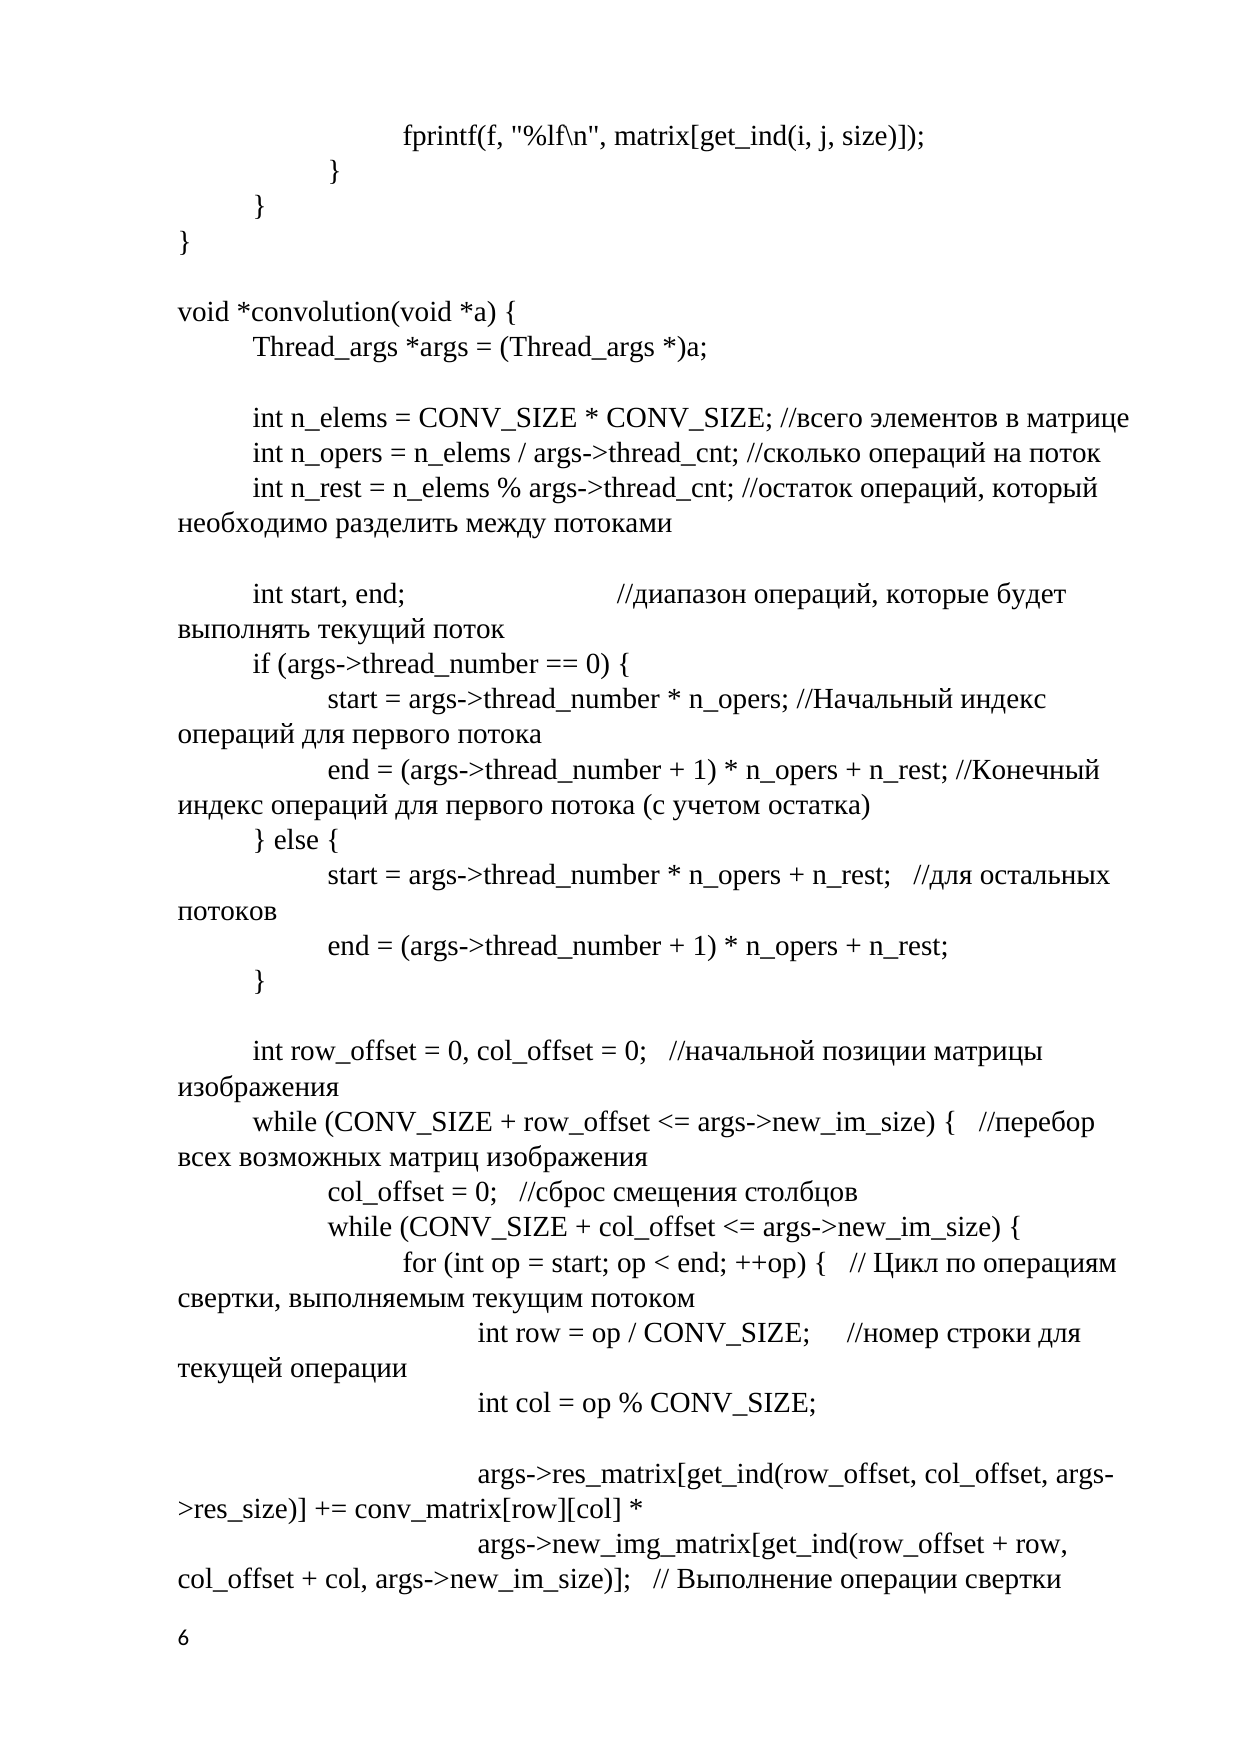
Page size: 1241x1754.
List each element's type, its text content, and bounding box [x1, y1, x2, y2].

text int row = op / CONV_SIZE; //номер строки для текущей операции [177, 1315, 1152, 1384]
text end = (args->thread_number + 1) * n_opers + n_rest; [177, 928, 1152, 961]
text fprintf(f, "%lf\n", matrix[get_ind(i, j, size)]); [177, 118, 1152, 152]
text col_offset = 0; //сброс смещения столбцов [177, 1174, 1152, 1208]
text while (CONV_SIZE + col_offset <= args->new_im_size) { [177, 1209, 1152, 1243]
text Thread_args *args = (Thread_args *)a; [177, 329, 1152, 363]
text int n_elems = CONV_SIZE * CONV_SIZE; //всего элементов в матрице [177, 400, 1152, 433]
text if (args->thread_number == 0) { [177, 646, 1152, 680]
text int row_offset = 0, col_offset = 0; //начальной позиции матрицы изображения [177, 1033, 1152, 1102]
text int col = op % CONV_SIZE; [177, 1386, 1152, 1419]
text while (CONV_SIZE + row_offset <= args->new_im_size) { //перебор всех возможных матриц изображения [177, 1104, 1152, 1173]
text args->new_img_matrix[get_ind(row_offset + row, col_offset + col, args->new_im_size)]; // Выполнение операции свертки [177, 1526, 1152, 1595]
text start = args->thread_number * n_opers + n_rest; //для остальных потоков [177, 857, 1152, 926]
text args->res_matrix[get_ind(row_offset, col_offset, args->res_size)] += conv_matrix[row][col] * [177, 1456, 1152, 1525]
text int start, end; //диапазон операций, которые будет выполнять текущий поток [177, 576, 1152, 644]
text void *convolution(void *a) { [177, 294, 1152, 328]
text } [177, 224, 1152, 257]
text int n_opers = n_elems / args->thread_cnt; //сколько операций на поток [177, 435, 1152, 468]
text for (int op = start; op < end; ++op) { // Цикл по операциям свертки, выполняемым текущим потоком [177, 1245, 1152, 1313]
text start = args->thread_number * n_opers; //Начальный индекс операций для первого потока [177, 681, 1152, 750]
text } [177, 153, 1152, 187]
text } [177, 188, 1152, 222]
text } else { [177, 822, 1152, 856]
text } [177, 963, 1152, 997]
text end = (args->thread_number + 1) * n_opers + n_rest; //Конечный индекс операций для первого потока (с учетом остатка) [177, 752, 1152, 821]
text int n_rest = n_elems % args->thread_cnt; //остаток операций, который необходимо разделить между потоками [177, 470, 1152, 539]
